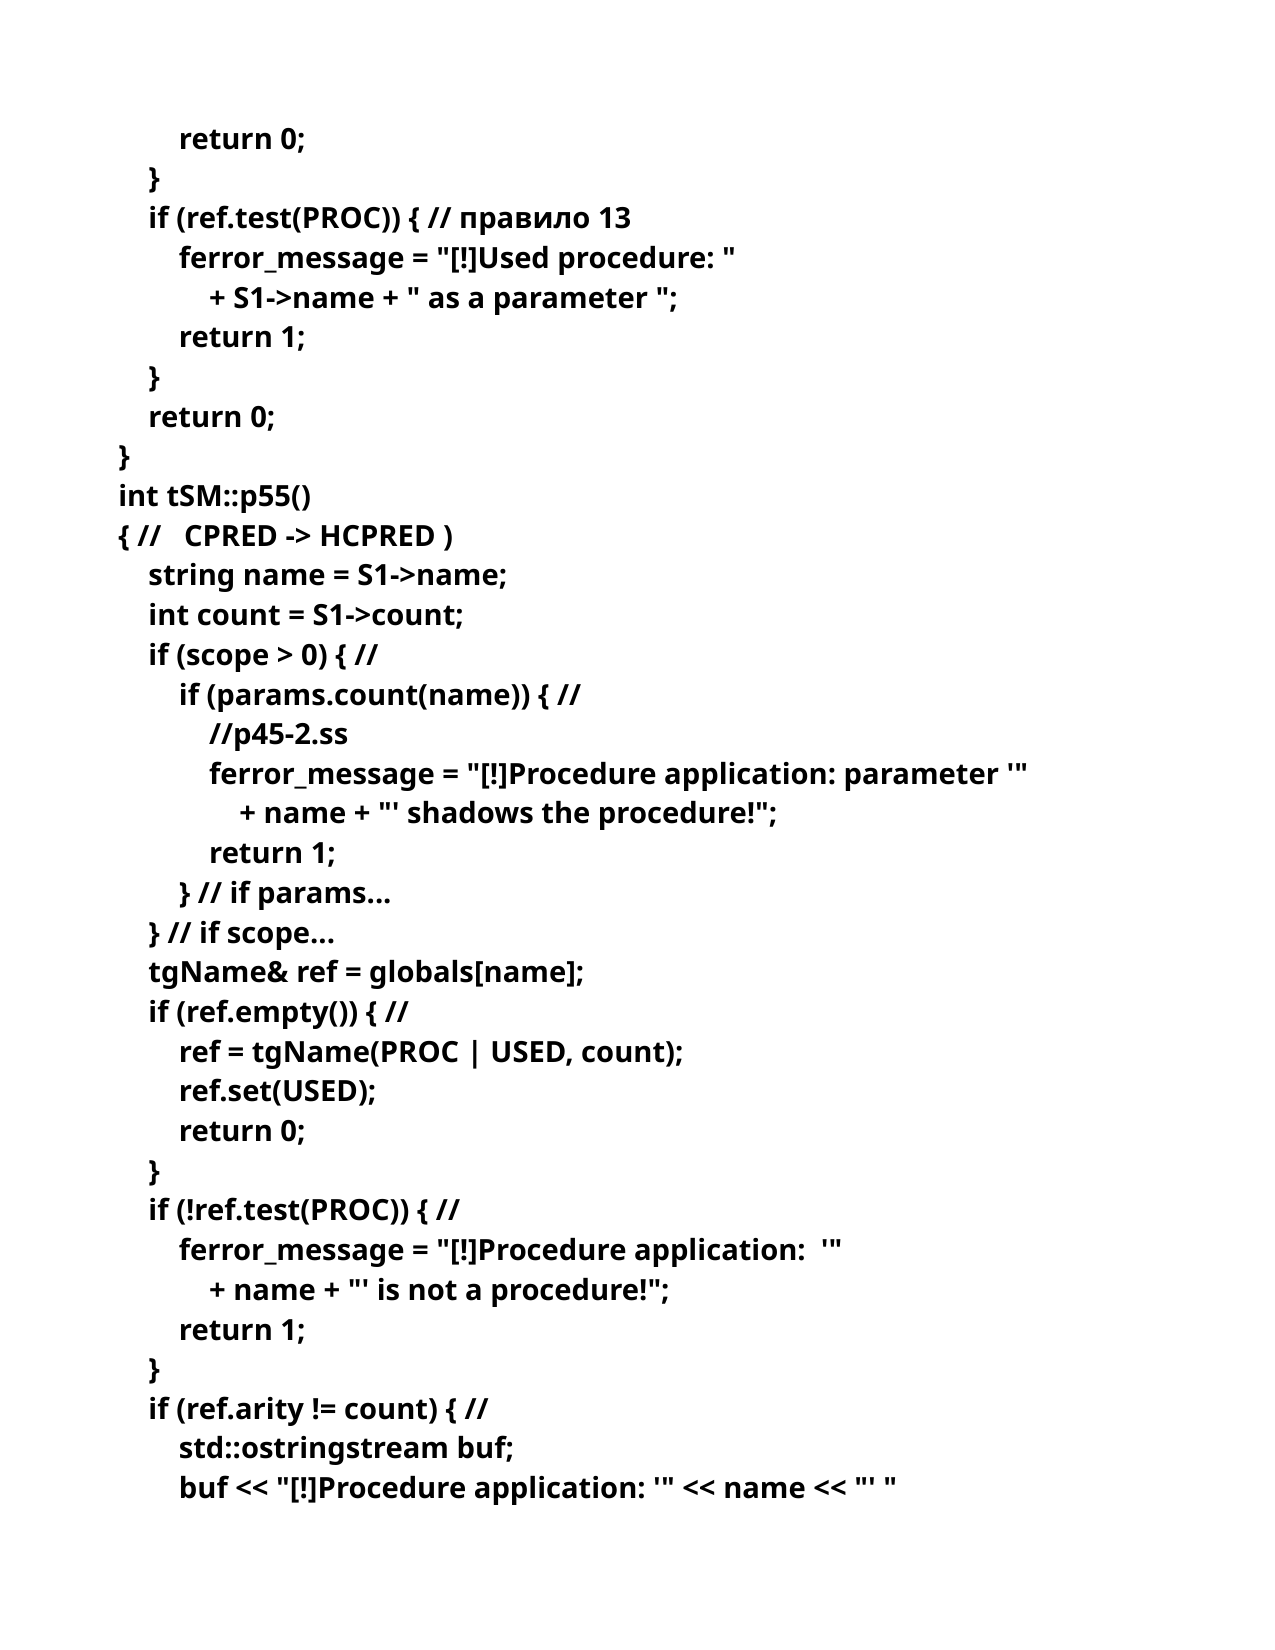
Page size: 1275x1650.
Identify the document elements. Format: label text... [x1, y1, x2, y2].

text } [118, 436, 1157, 475]
text ref = tgName(PROC | USED, count); [118, 1031, 1157, 1071]
text ferror_message = "[!]Procedure application: parameter '" [118, 753, 1157, 793]
text buf << "[!]Procedure application: '" << name << "' " [118, 1467, 1157, 1507]
text } [118, 356, 1157, 396]
text return 0; [118, 396, 1157, 436]
text } [118, 158, 1157, 197]
text string name = S1->name; [118, 555, 1157, 594]
text { // CPRED -> HCPRED ) [118, 515, 1157, 555]
text + name + "' is not a procedure!"; [118, 1269, 1157, 1309]
text } // if scope... [118, 912, 1157, 952]
text if (scope > 0) { // [118, 634, 1157, 674]
text std::ostringstream buf; [118, 1428, 1157, 1467]
text if (ref.arity != count) { // [118, 1388, 1157, 1428]
text tgName& ref = globals[name]; [118, 952, 1157, 991]
text ref.set(USED); [118, 1071, 1157, 1110]
text return 0; [118, 1110, 1157, 1150]
text + name + "' shadows the procedure!"; [118, 793, 1157, 832]
text return 1; [118, 1309, 1157, 1348]
text ferror_message = "[!]Used procedure: " [118, 237, 1157, 277]
text if (params.count(name)) { // [118, 674, 1157, 713]
text ferror_message = "[!]Procedure application: '" [118, 1229, 1157, 1269]
text if (!ref.test(PROC)) { // [118, 1190, 1157, 1229]
text //p45-2.ss [118, 713, 1157, 753]
text if (ref.test(PROC)) { // правило 13 [118, 197, 1157, 237]
text } [118, 1348, 1157, 1388]
text } // if params... [118, 872, 1157, 912]
text return 0; [118, 118, 1157, 158]
text return 1; [118, 832, 1157, 872]
text } [118, 1150, 1157, 1190]
text int tSM::p55() [118, 475, 1157, 515]
text if (ref.empty()) { // [118, 991, 1157, 1031]
text return 1; [118, 317, 1157, 356]
text + S1->name + " as a parameter "; [118, 277, 1157, 317]
text int count = S1->count; [118, 594, 1157, 634]
